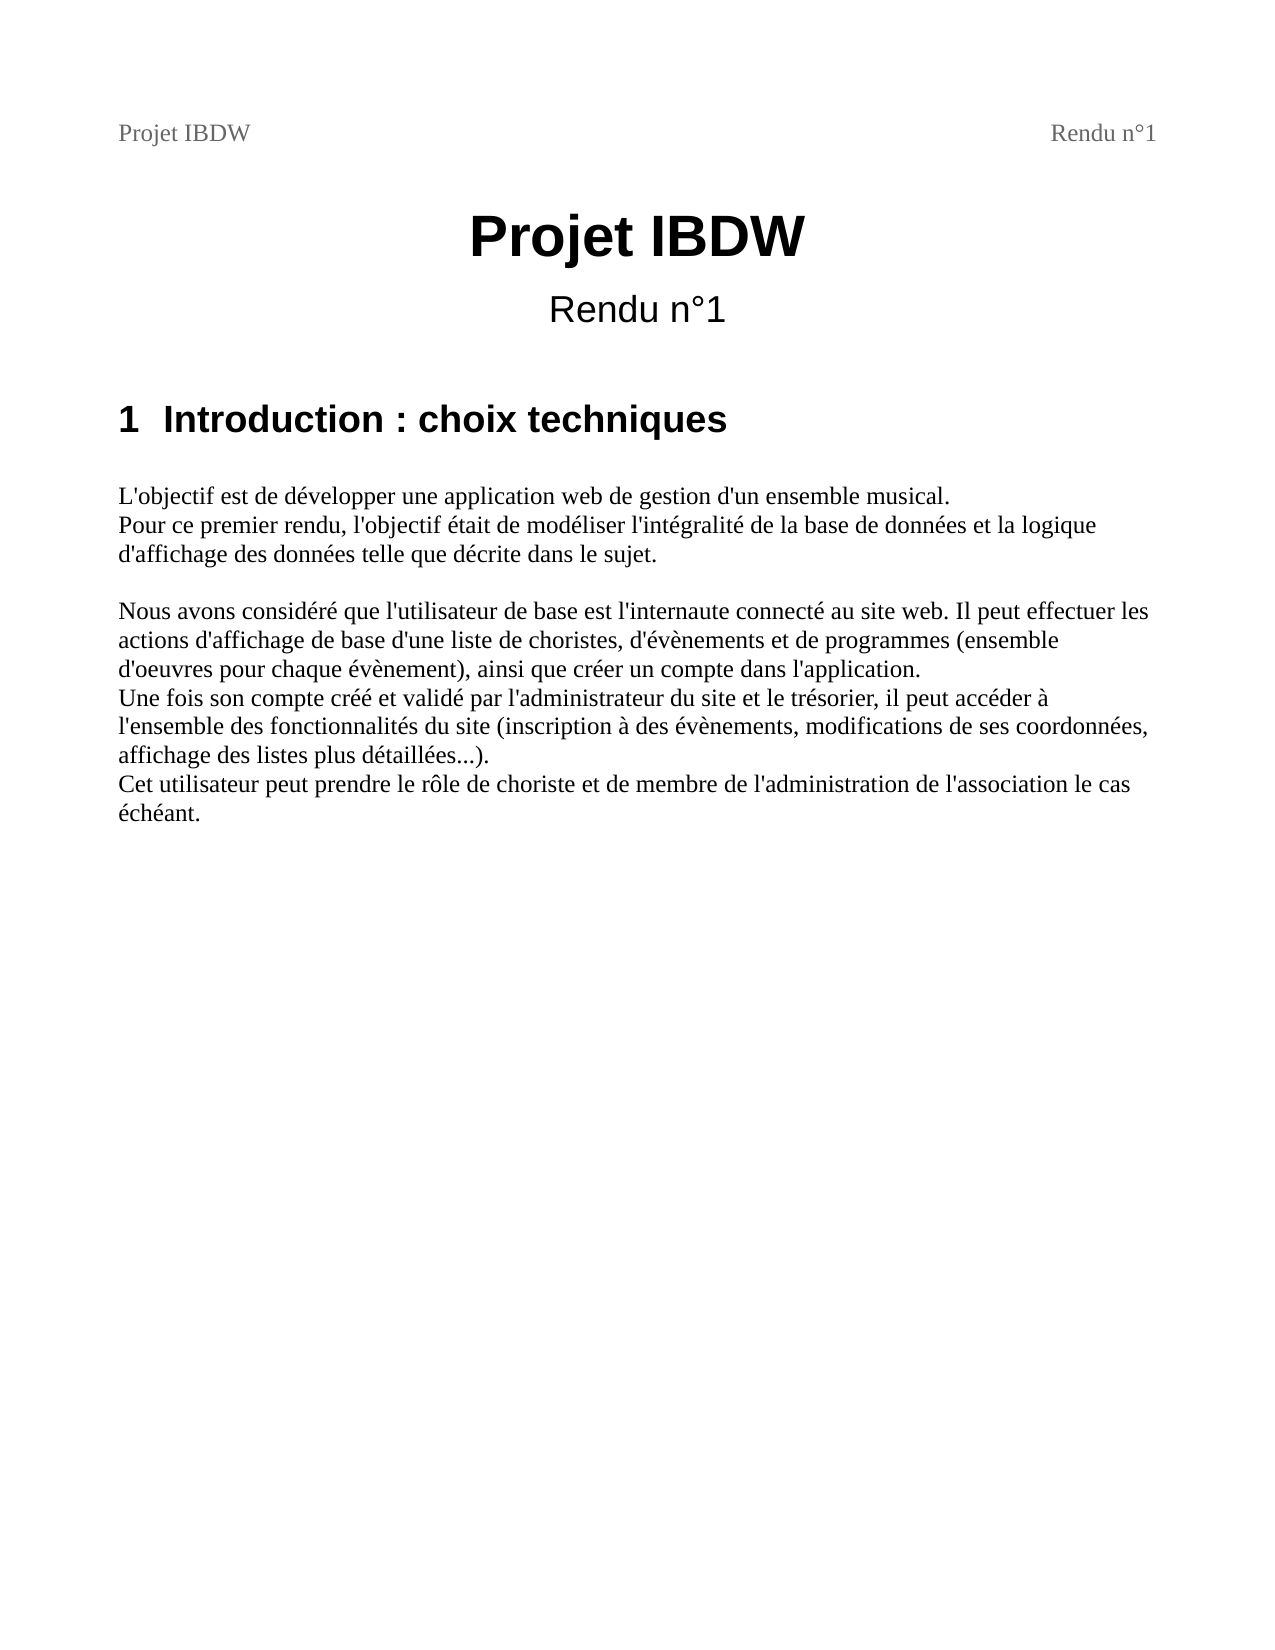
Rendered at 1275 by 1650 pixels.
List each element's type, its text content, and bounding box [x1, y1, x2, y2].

text Cet utilisateur peut prendre le rôle de choriste et de membre de l'administration de l'association le cas échéant. [118, 769, 1157, 826]
subtitle Introduction : choix techniques [118, 397, 1157, 440]
text L'objectif est de développer une application web de gestion d'un ensemble musical. [118, 481, 1157, 510]
text Pour ce premier rendu, l'objectif était de modéliser l'intégralité de la base de données et la logique d'affichage des données telle que décrite dans le sujet. [118, 510, 1157, 568]
title Projet IBDW [118, 201, 1157, 268]
text Nous avons considéré que l'utilisateur de base est l'internaute connecté au site web. Il peut effectuer les actions d'affichage de base d'une liste de choristes, d'évènements et de programmes (ensemble d'oeuvres pour chaque évènement), ainsi que créer un compte dans l'application. [118, 596, 1157, 683]
subtitle Rendu n°1 [118, 287, 1157, 330]
text Une fois son compte créé et validé par l'administrateur du site et le trésorier, il peut accéder à l'ensemble des fonctionnalités du site (inscription à des évènements, modifications de ses coordonnées, affichage des listes plus détaillées...). [118, 683, 1157, 769]
